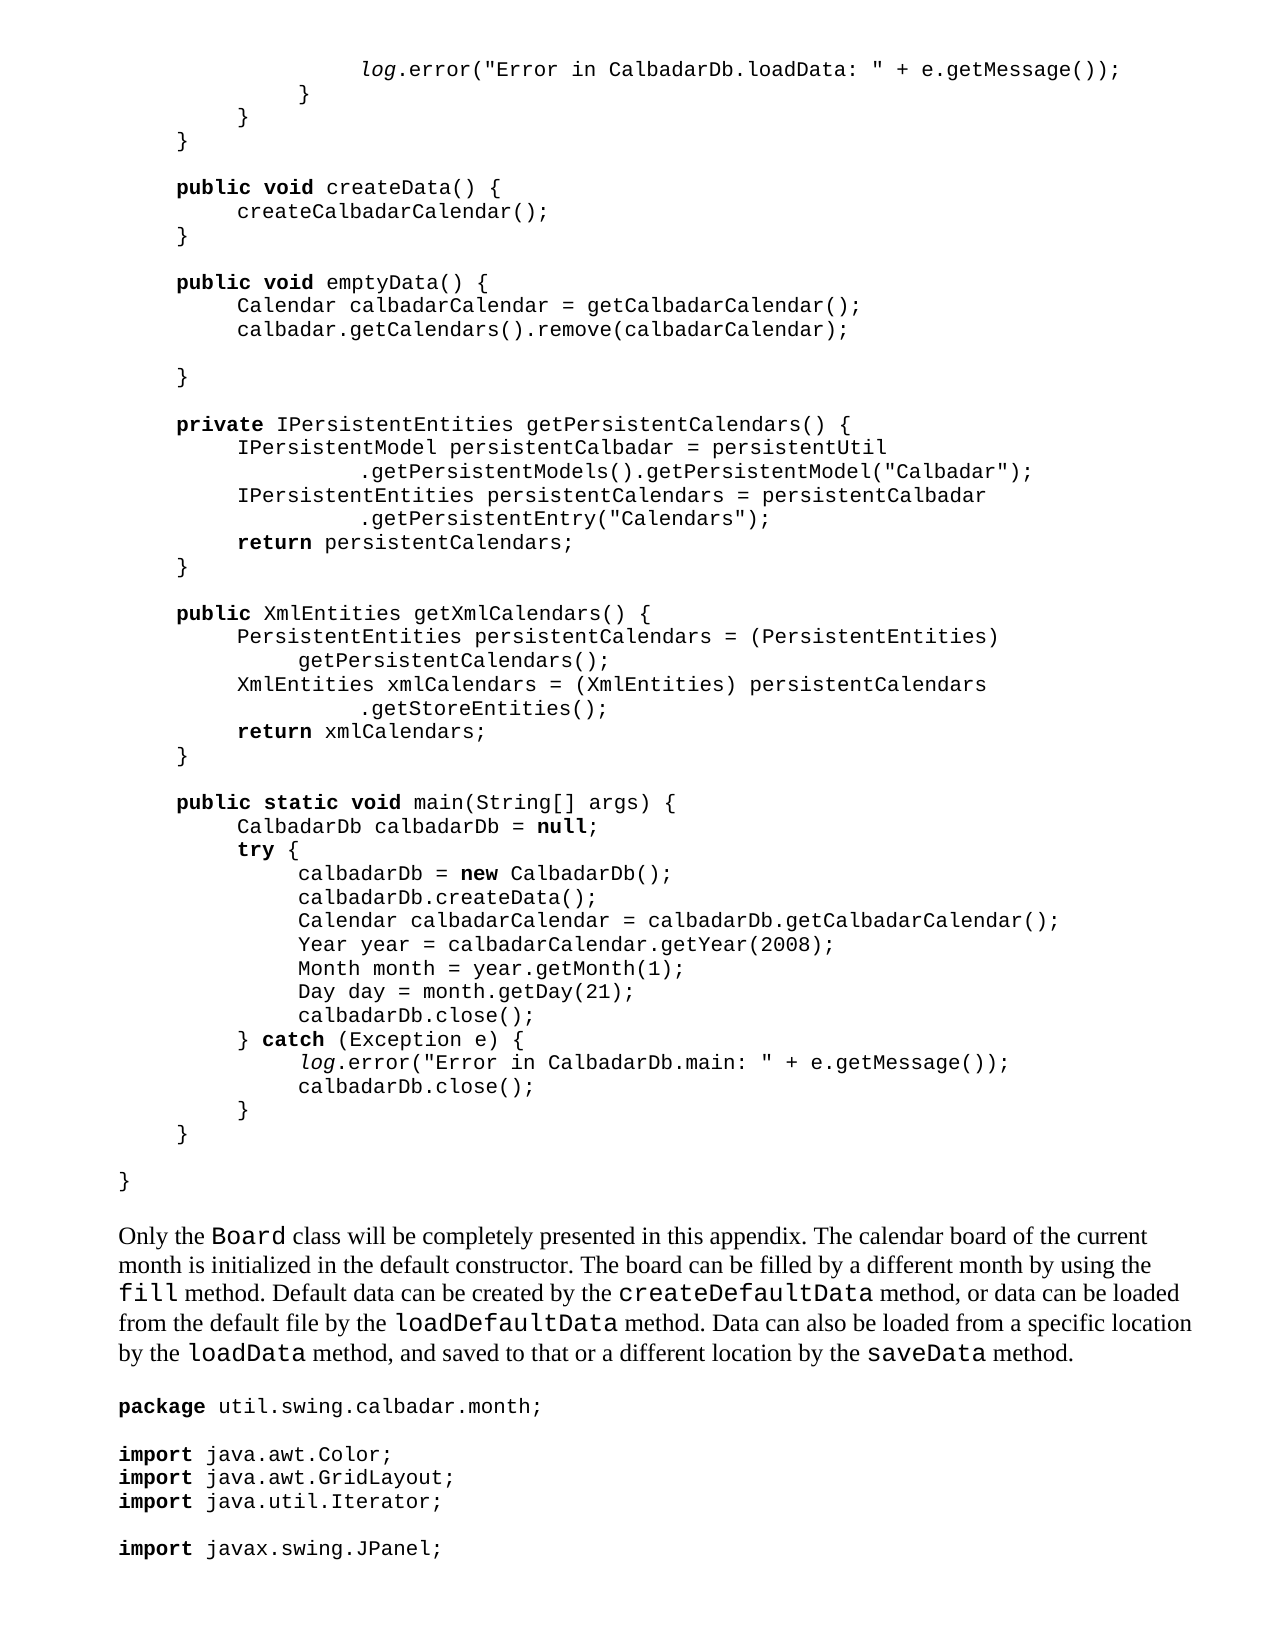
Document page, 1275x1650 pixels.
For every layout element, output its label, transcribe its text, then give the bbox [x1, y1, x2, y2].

text Month month = year.getMonth(1); [118, 958, 1216, 981]
text .getPersistentEntry("Calendars"); [118, 508, 1216, 532]
text import java.awt.Color; [118, 1444, 1216, 1467]
text Calendar calbadarCalendar = getCalbadarCalendar(); [118, 296, 1216, 319]
text public XmlEntities getXmlCalendars() { [118, 603, 1216, 627]
text } [118, 106, 1216, 130]
text } [118, 1123, 1216, 1147]
text getPersistentCalendars(); [118, 650, 1216, 674]
text import java.util.Iterator; [118, 1491, 1216, 1514]
text calbadarDb = new CalbadarDb(); [118, 863, 1216, 887]
text } [118, 556, 1216, 579]
text public void emptyData() { [118, 272, 1216, 296]
text calbadarDb.createData(); [118, 887, 1216, 910]
text private IPersistentEntities getPersistentCalendars() { [118, 414, 1216, 437]
text PersistentEntities persistentCalendars = (PersistentEntities) [118, 627, 1216, 650]
text log.error("Error in CalbadarDb.loadData: " + e.getMessage()); [118, 59, 1216, 83]
text } catch (Exception e) { [118, 1028, 1216, 1052]
text .getStoreEntities(); [118, 697, 1216, 721]
text calbadarDb.close(); [118, 1076, 1216, 1099]
text log.error("Error in CalbadarDb.main: " + e.getMessage()); [118, 1052, 1216, 1076]
text IPersistentModel persistentCalbadar = persistentUtil [118, 437, 1216, 461]
text Calendar calbadarCalendar = calbadarDb.getCalbadarCalendar(); [118, 910, 1216, 934]
text public static void main(String[] args) { [118, 792, 1216, 816]
text } [118, 224, 1216, 248]
text } [118, 745, 1216, 768]
text XmlEntities xmlCalendars = (XmlEntities) persistentCalendars [118, 674, 1216, 697]
text createCalbadarCalendar(); [118, 201, 1216, 224]
text } [118, 1099, 1216, 1123]
text return persistentCalendars; [118, 532, 1216, 556]
text } [118, 130, 1216, 154]
text calbadarDb.close(); [118, 1005, 1216, 1028]
text return xmlCalendars; [118, 721, 1216, 745]
text } [118, 83, 1216, 106]
text Day day = month.getDay(21); [118, 981, 1216, 1005]
text CalbadarDb calbadarDb = null; [118, 816, 1216, 839]
text calbadar.getCalendars().remove(calbadarCalendar); [118, 319, 1216, 343]
text package util.swing.calbadar.month; [118, 1396, 1216, 1420]
text } [118, 366, 1216, 390]
text public void createData() { [118, 177, 1216, 201]
text .getPersistentModels().getPersistentModel("Calbadar"); [118, 461, 1216, 485]
text try { [118, 839, 1216, 863]
text import java.awt.GridLayout; [118, 1467, 1216, 1491]
text import javax.swing.JPanel; [118, 1538, 1216, 1562]
text IPersistentEntities persistentCalendars = persistentCalbadar [118, 485, 1216, 508]
text Year year = calbadarCalendar.getYear(2008); [118, 934, 1216, 958]
text } [118, 1170, 1216, 1194]
text Only the Board class will be completely presented in this appendix. The calendar board of the current month is initialized in the default constructor. The board can be filled by a different month by using the fill method. Default data can be created by the createDefaultData method, or data can be loaded from the default file by the loadDefaultData method. Data can also be loaded from a specific location by the loadData method, and saved to that or a different location by the saveData method. [118, 1222, 1216, 1369]
